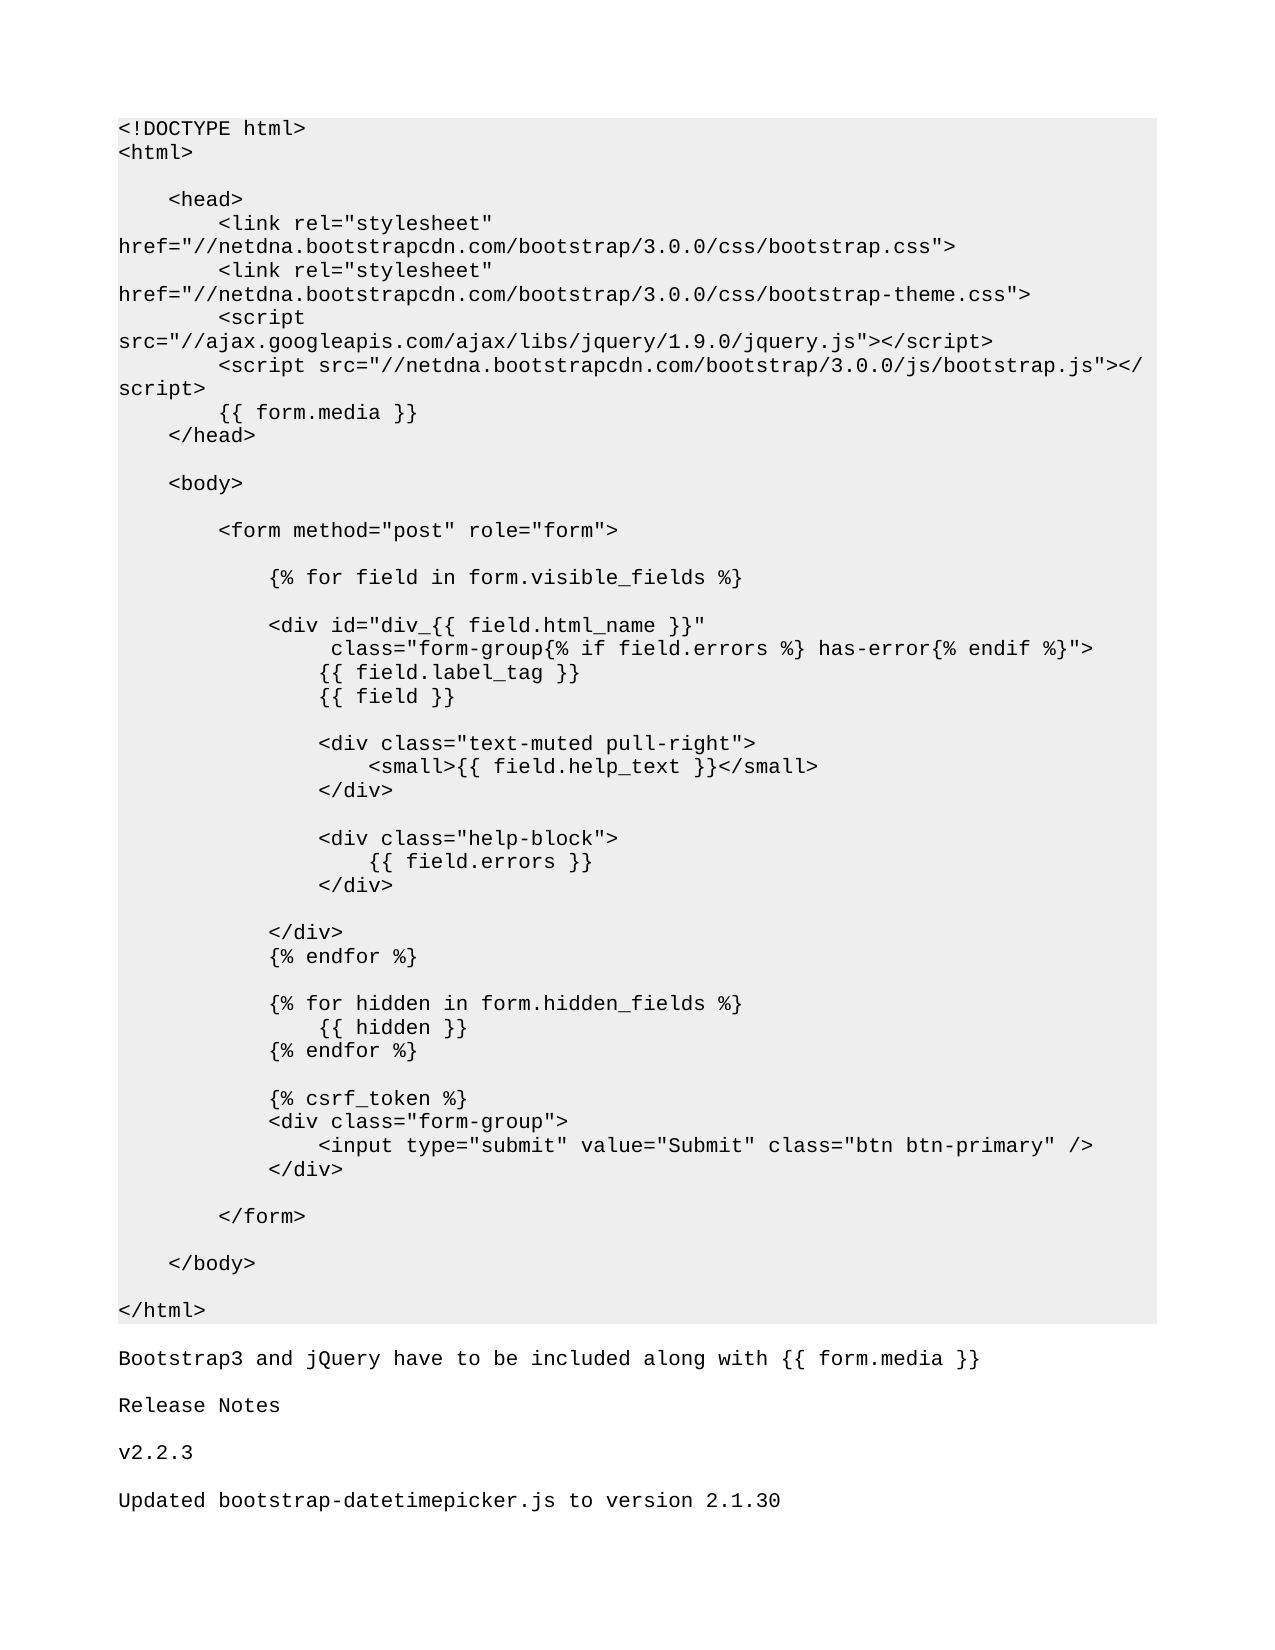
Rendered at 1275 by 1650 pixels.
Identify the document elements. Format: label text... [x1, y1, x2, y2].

text {% for hidden in form.hidden_fields %} [118, 993, 1157, 1017]
text </head> [118, 426, 1157, 449]
text v2.2.3 [118, 1442, 1157, 1466]
text </div> [118, 1158, 1157, 1182]
text <div class="help-block"> [118, 827, 1157, 851]
text <head> [118, 189, 1157, 213]
text {% csrf_token %} [118, 1088, 1157, 1111]
text {% for field in form.visible_fields %} [118, 567, 1157, 591]
text Updated bootstrap-datetimepicker.js to version 2.1.30 [118, 1489, 1157, 1513]
text </form> [118, 1206, 1157, 1229]
text <div id="div_{{ field.html_name }}" [118, 615, 1157, 638]
text </div> [118, 922, 1157, 946]
text {{ field }} [118, 686, 1157, 709]
text {{ field.errors }} [118, 851, 1157, 875]
text <html> [118, 142, 1157, 165]
text </body> [118, 1253, 1157, 1277]
text {% endfor %} [118, 946, 1157, 969]
text <div class="text-muted pull-right"> [118, 733, 1157, 757]
text {{ field.label_tag }} [118, 662, 1157, 686]
text <link rel="stylesheet" href="//netdna.bootstrapcdn.com/bootstrap/3.0.0/css/bootstrap-theme.css"> [118, 260, 1157, 307]
text Release Notes [118, 1395, 1157, 1419]
text {% endfor %} [118, 1040, 1157, 1064]
text <small>{{ field.help_text }}</small> [118, 757, 1157, 780]
text </div> [118, 780, 1157, 804]
text <input type="submit" value="Submit" class="btn btn-primary" /> [118, 1135, 1157, 1158]
text </div> [118, 875, 1157, 898]
text Bootstrap3 and jQuery have to be included along with {{ form.media }} [118, 1348, 1157, 1371]
text <!DOCTYPE html> [118, 118, 1157, 142]
text <script src="//ajax.googleapis.com/ajax/libs/jquery/1.9.0/jquery.js"></script> [118, 307, 1157, 354]
text {{ form.media }} [118, 402, 1157, 426]
text </html> [118, 1300, 1157, 1324]
text class="form-group{% if field.errors %} has-error{% endif %}"> [118, 638, 1157, 662]
text <link rel="stylesheet" href="//netdna.bootstrapcdn.com/bootstrap/3.0.0/css/bootstrap.css"> [118, 213, 1157, 260]
text <form method="post" role="form"> [118, 520, 1157, 544]
text <body> [118, 473, 1157, 496]
text <div class="form-group"> [118, 1111, 1157, 1135]
text <script src="//netdna.bootstrapcdn.com/bootstrap/3.0.0/js/bootstrap.js"></script> [118, 354, 1157, 402]
text {{ hidden }} [118, 1017, 1157, 1040]
